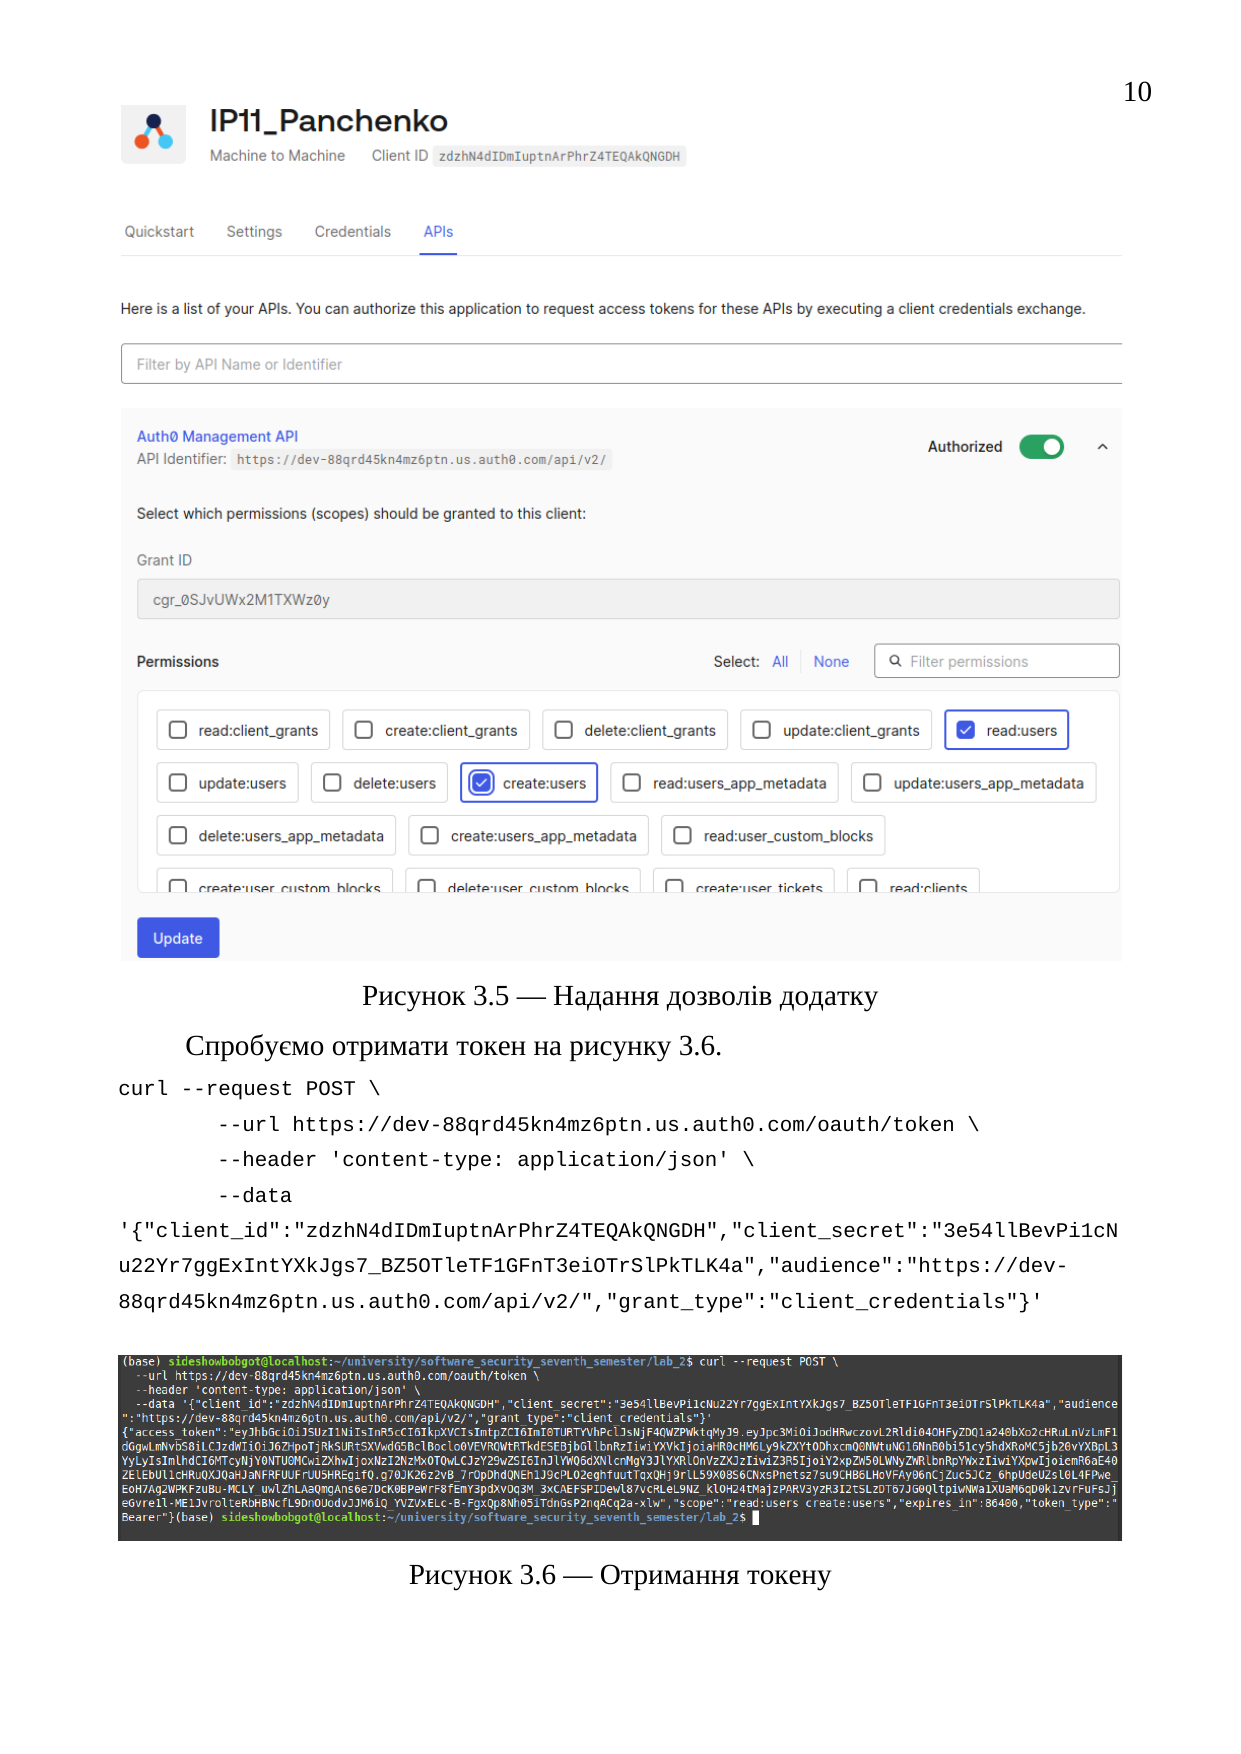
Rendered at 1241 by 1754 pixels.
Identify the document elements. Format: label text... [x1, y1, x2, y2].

text Рисунок 3.6 — Отримання токену [118, 1541, 1122, 1591]
text Рисунок 3.5 — Надання дозволів додатку [118, 961, 1122, 1011]
picture [118, 1355, 1123, 1541]
text --header 'content-type: application/json' \ [118, 1149, 1122, 1173]
text --url https://dev-88qrd45kn4mz6ptn.us.auth0.com/oauth/token \ [118, 1114, 1122, 1137]
text Спробуємо отримати токен на рисунку 3.6. [118, 1028, 1122, 1062]
text --data '{"client_id":"zdzhN4dIDmIuptnArPhrZ4TEQAkQNGDH","client_secret":"3e54llBevPi1cNu22Yr7ggExIntYXkJgs7_BZ5OTleTF1GFnT3eiOTrSlPkTLK4a","audience":"https://dev-88qrd45kn4mz6ptn.us.auth0.com/api/v2/","grant_type":"client_credentials"}' [118, 1185, 1122, 1314]
text curl --request POST \ [118, 1078, 1122, 1102]
picture [118, 105, 1123, 961]
